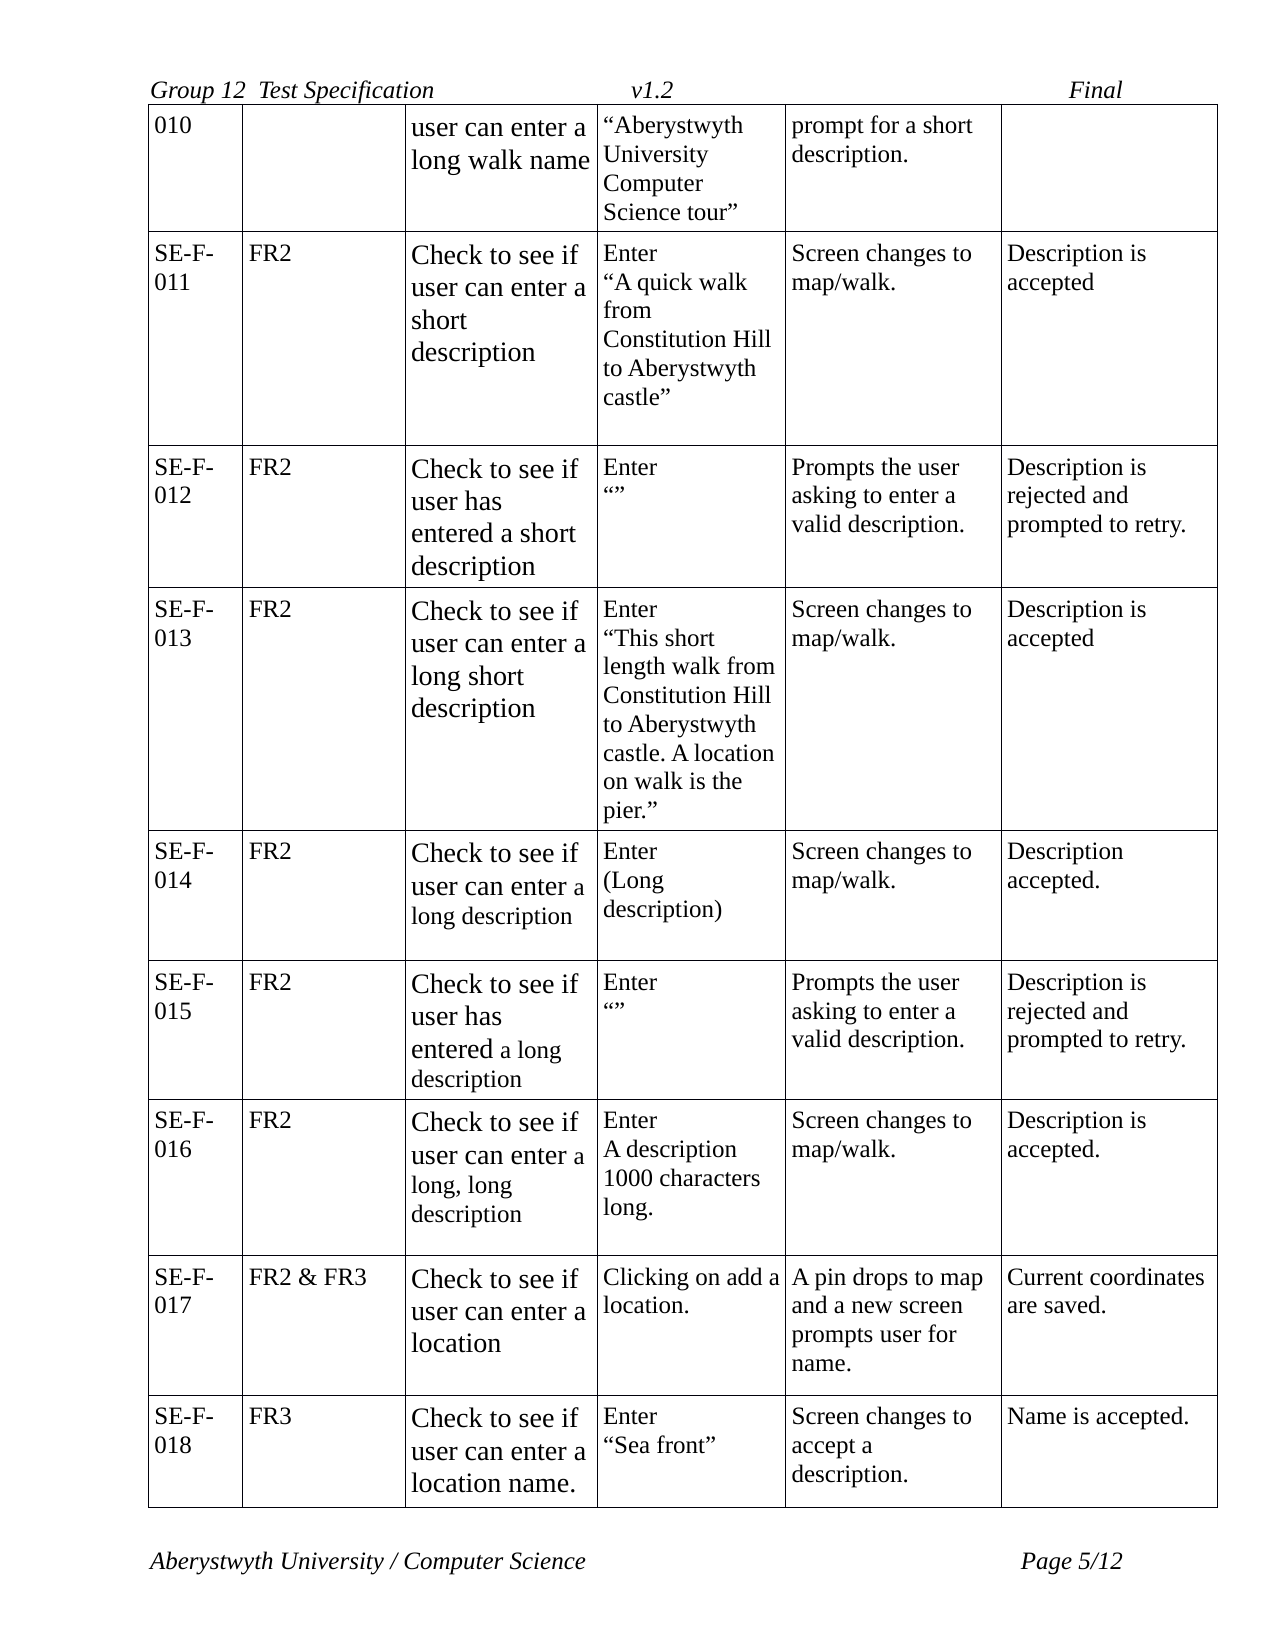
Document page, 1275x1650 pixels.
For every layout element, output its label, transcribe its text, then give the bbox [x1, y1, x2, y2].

table_cell Screen changes to accept a description. [786, 1396, 1001, 1507]
table_cell SE-F-012 [149, 446, 242, 587]
table_cell Enter “Sea front” [598, 1396, 785, 1507]
table_cell FR2 [243, 232, 405, 445]
table_cell FR2 [243, 1100, 405, 1255]
table_cell SE-F-017 [149, 1256, 242, 1394]
table_cell FR3 [243, 1396, 405, 1507]
table_cell [1002, 105, 1217, 231]
table_cell FR2 [243, 831, 405, 960]
table_cell FR2 [243, 961, 405, 1099]
table_cell Description is accepted [1002, 588, 1217, 829]
table_cell Description is accepted. [1002, 1100, 1217, 1255]
table_cell prompt for a short description. [786, 105, 1001, 231]
table_cell SE-F-013 [149, 588, 242, 829]
table_cell Current coordinates are saved. [1002, 1256, 1217, 1394]
table_cell Screen changes to map/walk. [786, 1100, 1001, 1255]
table_cell Check to see if user has entered a short description [406, 446, 597, 587]
table_cell Enter “This short length walk from Constitution Hill to Aberystwyth castle. A location on walk is the pier.” [598, 588, 785, 829]
table_cell Name is accepted. [1002, 1396, 1217, 1507]
table_cell Enter “” [598, 446, 785, 587]
table_cell Prompts the user asking to enter a valid description. [786, 446, 1001, 587]
table_cell Check to see if user can enter a short description [406, 232, 597, 445]
table_cell Description is accepted [1002, 232, 1217, 445]
table_cell Check to see if user can enter a location name. [406, 1396, 597, 1507]
table_cell FR2 & FR3 [243, 1256, 405, 1394]
table_cell Clicking on add a location. [598, 1256, 785, 1394]
table_cell Screen changes to map/walk. [786, 232, 1001, 445]
table_cell Enter “A quick walk from Constitution Hill to Aberystwyth castle” [598, 232, 785, 445]
table_cell Check to see if user can enter a long, long description [406, 1100, 597, 1255]
table_cell Check to see if user can enter a long short description [406, 588, 597, 829]
table_cell Check to see if user has entered a long description [406, 961, 597, 1099]
table_cell Enter “” [598, 961, 785, 1099]
table_cell Prompts the user asking to enter a valid description. [786, 961, 1001, 1099]
table_cell user can enter a long walk name [406, 105, 597, 231]
table_cell “Aberystwyth University Computer Science tour” [598, 105, 785, 231]
table_cell FR2 [243, 446, 405, 587]
table_cell 010 [149, 105, 242, 231]
table_cell SE-F-011 [149, 232, 242, 445]
table_cell A pin drops to map and a new screen prompts user for name. [786, 1256, 1001, 1394]
table_cell SE-F-018 [149, 1396, 242, 1507]
table_cell FR2 [243, 588, 405, 829]
table_cell Enter A description 1000 characters long. [598, 1100, 785, 1255]
table_cell SE-F-015 [149, 961, 242, 1099]
table_cell Description accepted. [1002, 831, 1217, 960]
table_cell Check to see if user can enter a long description [406, 831, 597, 960]
table_cell [243, 105, 405, 231]
table_cell Check to see if user can enter a location [406, 1256, 597, 1394]
table_cell Screen changes to map/walk. [786, 831, 1001, 960]
table_cell Description is rejected and prompted to retry. [1002, 446, 1217, 587]
table_cell Enter (Long description) [598, 831, 785, 960]
table_cell Screen changes to map/walk. [786, 588, 1001, 829]
table_cell Description is rejected and prompted to retry. [1002, 961, 1217, 1099]
table_cell SE-F-014 [149, 831, 242, 960]
table_cell SE-F-016 [149, 1100, 242, 1255]
